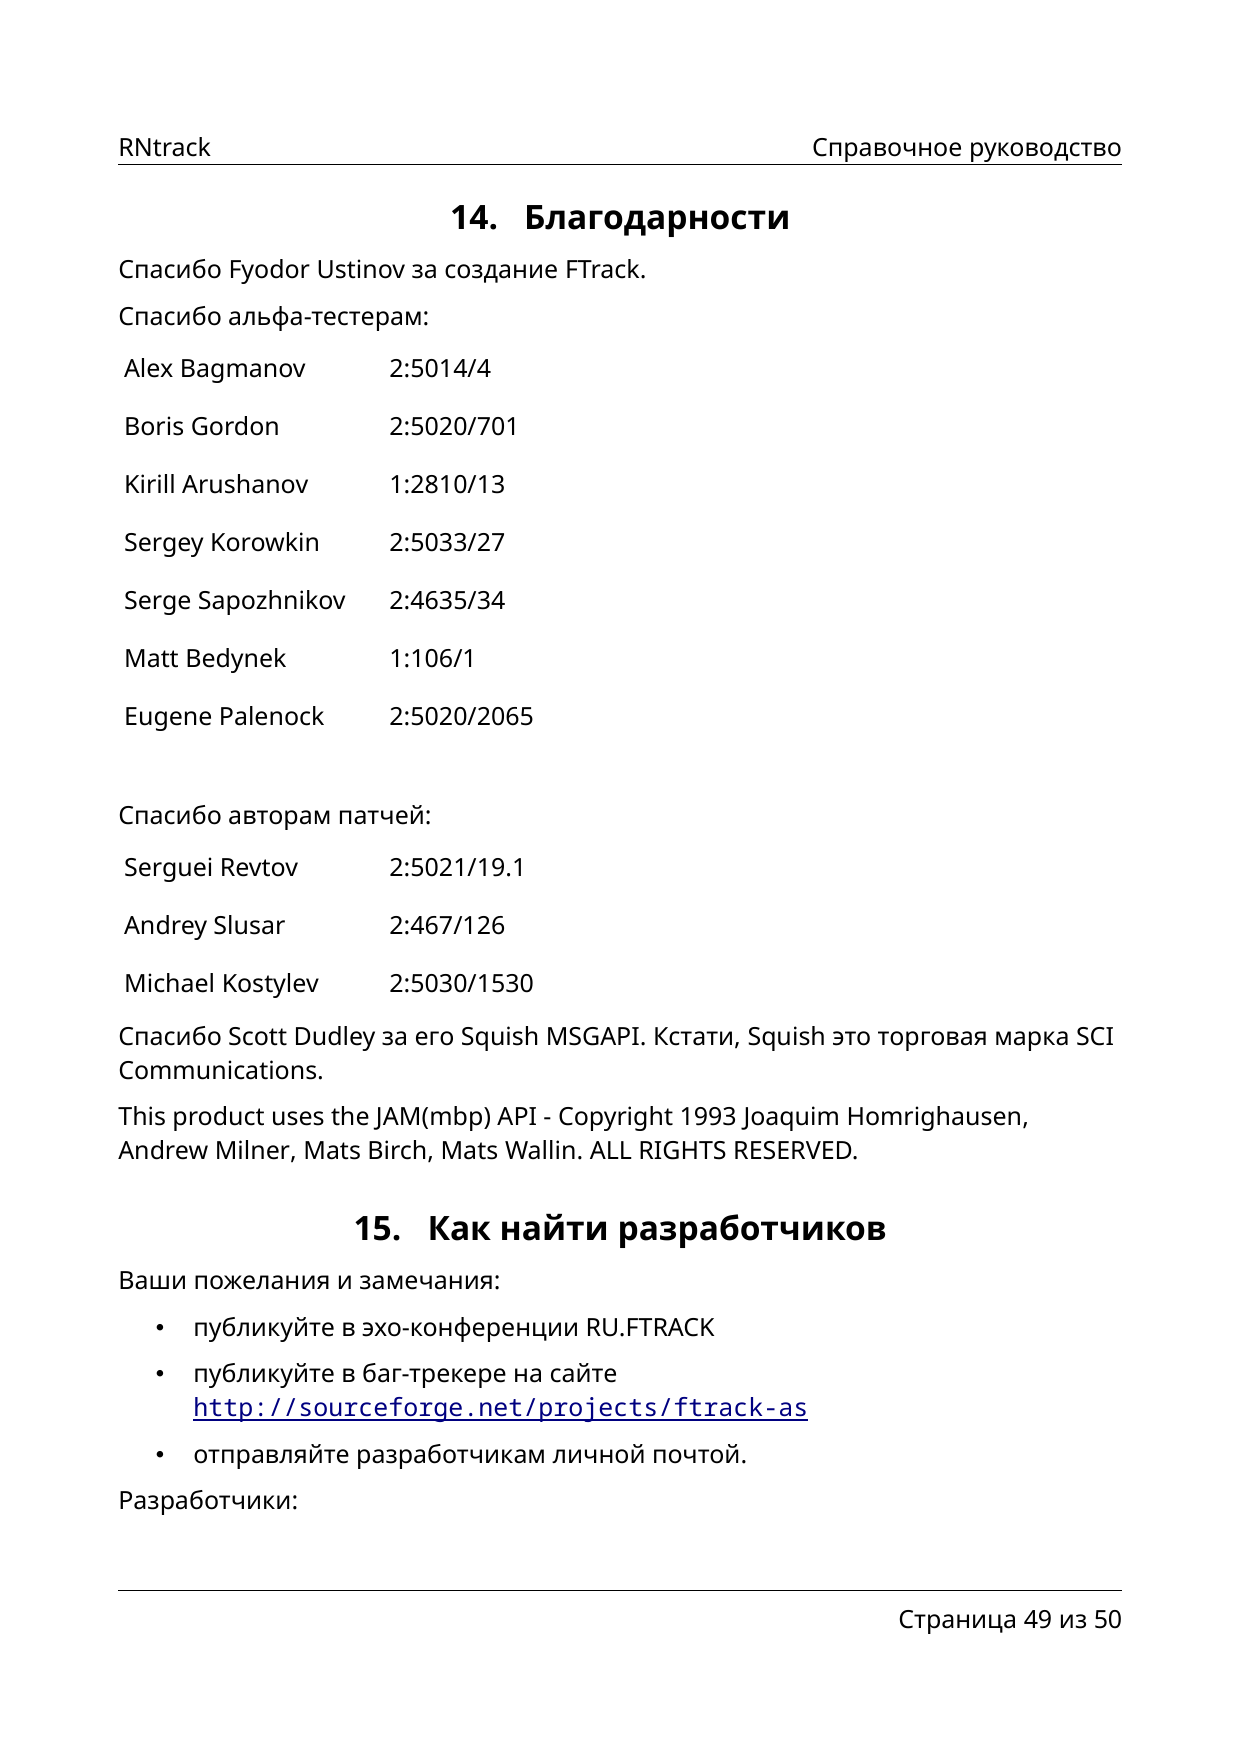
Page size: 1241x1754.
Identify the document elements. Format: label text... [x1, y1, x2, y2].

table_cell 2:5020/701 [383, 403, 1122, 461]
table_cell 2:467/126 [383, 902, 1122, 960]
table_cell 2:5020/2065 [383, 693, 1122, 751]
text Спасибо Fyodor Ustinov за создание FTrack. [118, 252, 1122, 286]
text Ваши пожелания и замечания: [118, 1263, 1122, 1297]
text Спасибо Scott Dudley за его Squish MSGAPI. Кстати, Squish это торговая марка SCI Communications. [118, 1018, 1122, 1086]
table_cell Serge Sapozhnikov [118, 577, 383, 635]
table_cell Andrey Slusar [118, 902, 383, 960]
table_cell 2:5030/1530 [383, 960, 1122, 1018]
list отправляйте разработчикам личной почтой. [156, 1436, 1122, 1471]
text Спасибо авторам патчей: [118, 798, 1122, 832]
table_cell 1:106/1 [383, 635, 1122, 693]
table_cell Sergey Korowkin [118, 519, 383, 577]
table_header 2:5021/19.1 [383, 844, 1122, 902]
table_header 2:5014/4 [383, 345, 1122, 403]
table_cell 2:4635/34 [383, 577, 1122, 635]
table_cell Michael Kostylev [118, 960, 383, 1018]
table_cell Kirill Arushanov [118, 461, 383, 519]
table_cell Eugene Palenock [118, 693, 383, 751]
text Спасибо альфа-тестерам: [118, 298, 1122, 332]
table_cell 2:5033/27 [383, 519, 1122, 577]
table_cell Boris Gordon [118, 403, 383, 461]
text Разработчики: [118, 1483, 1122, 1517]
list публикуйте в баг-трекере на сайте http://sourceforge.net/projects/ftrack-as [156, 1356, 1122, 1424]
list публикуйте в эхо-конференции RU.FTRACK [156, 1309, 1122, 1343]
table_header Serguei Revtov [118, 844, 383, 902]
subtitle Благодарности [118, 193, 1122, 239]
subtitle Как найти разработчиков [118, 1204, 1122, 1250]
text This product uses the JAM(mbp) API - Copyright 1993 Joaquim Homrighausen, Andrew Milner, Mats Birch, Mats Wallin. ALL RIGHTS RESERVED. [118, 1099, 1122, 1167]
table_header Alex Bagmanov [118, 345, 383, 403]
table_cell 1:2810/13 [383, 461, 1122, 519]
table_cell Matt Bedynek [118, 635, 383, 693]
